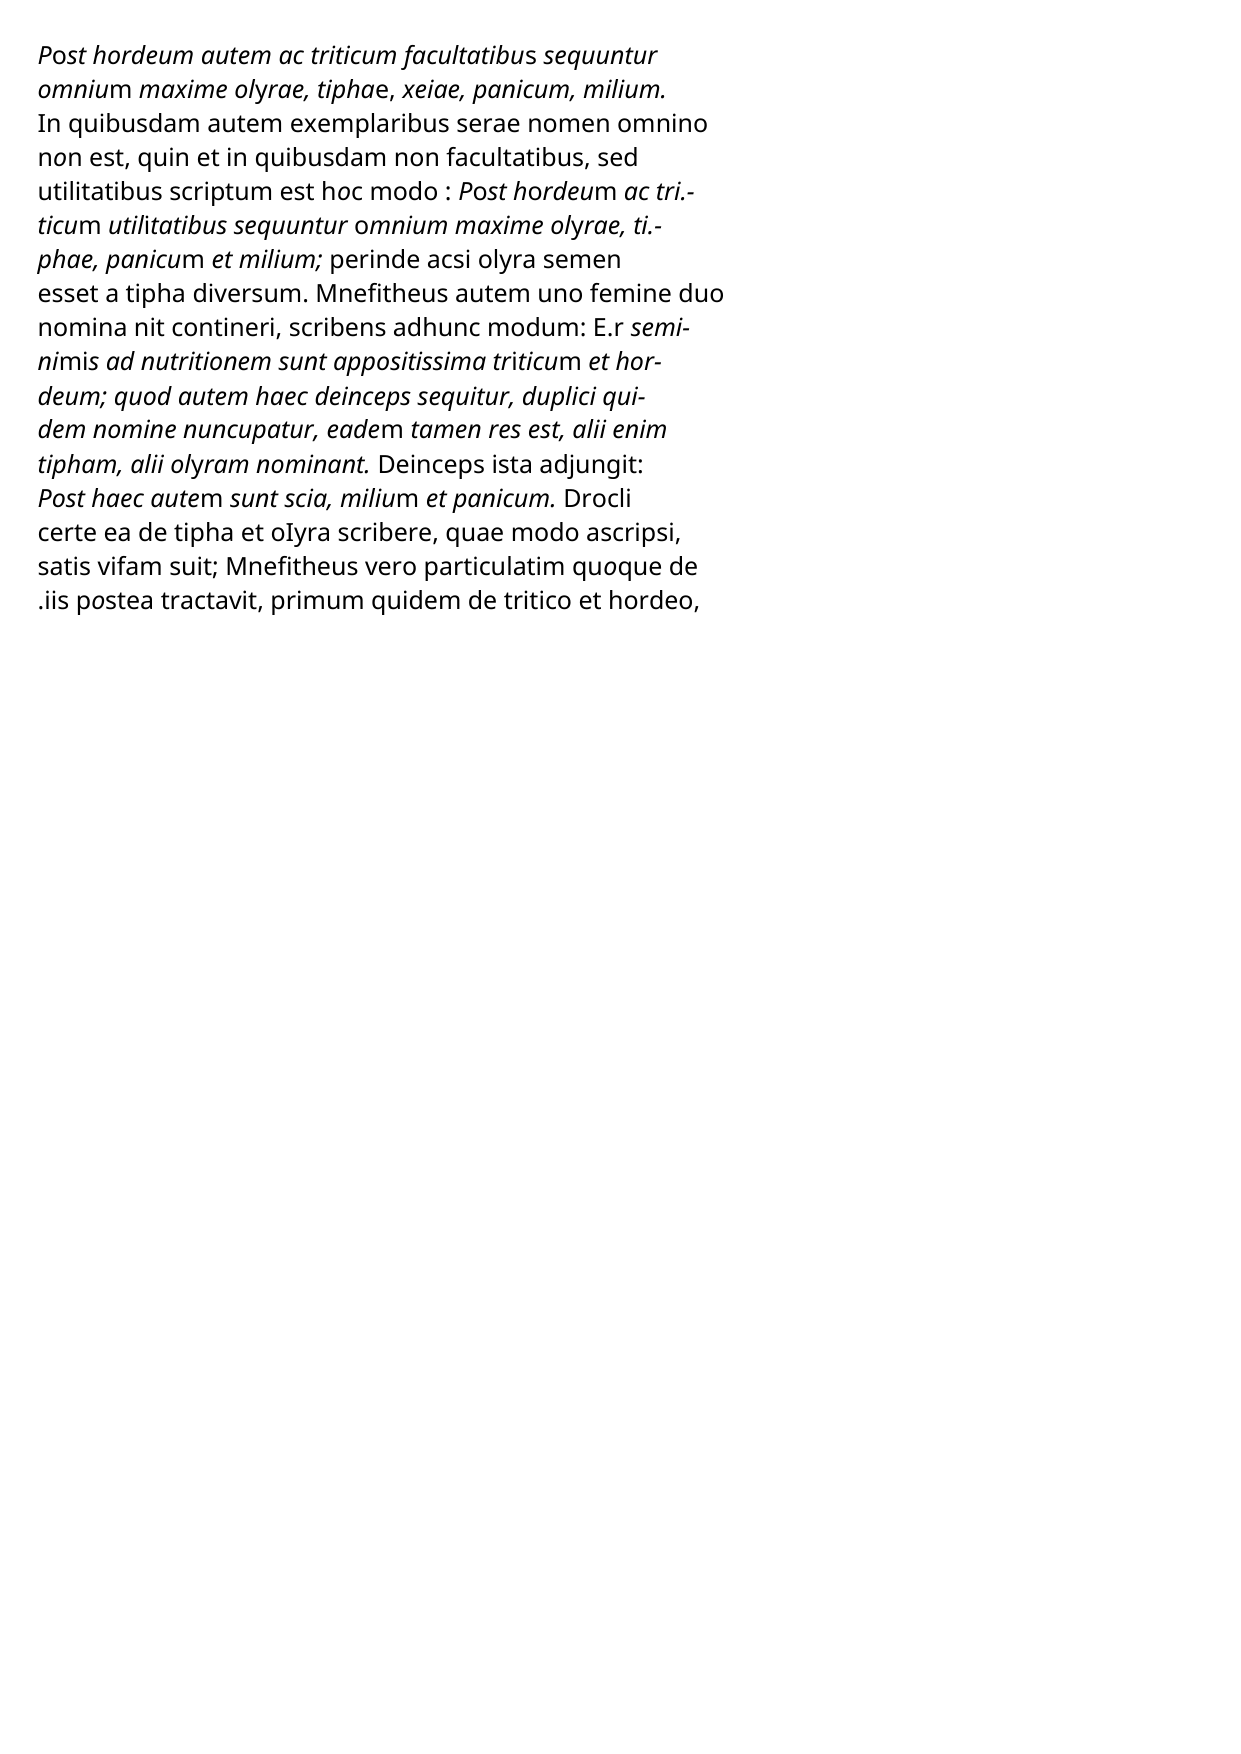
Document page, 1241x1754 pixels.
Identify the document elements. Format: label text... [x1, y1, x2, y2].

text Post hordeum autem ac triticum facultatibus sequuntur omnium maxime olyrae, tiphae, xeiae, panicum, milium. In quibusdam autem exemplaribus serae nomen omnino non est, quin et in quibusdam non facultatibus, sed utilitatibus scriptum est hoc modo : Post hordeum ac tri.- ticum utilitatibus sequuntur omnium maxime olyrae, ti.- phae, panicum et milium; perinde acsi olyra semen esset a tipha diversum. Mnefitheus autem uno femine duo nomina nit contineri, scribens adhunc modum: E.r semi- nimis ad nutritionem sunt appositissima triticum et hor- deum; quod autem haec deinceps sequitur, duplici qui- dem nomine nuncupatur, eadem tamen res est, alii enim tipham, alii olyram nominant. Deinceps ista adjungit: Post haec autem sunt scia, milium et panicum. Drocli certe ea de tipha et oIyra scribere, quae modo ascripsi, satis vifam suit; Mnefitheus vero particulatim quoque de .iis postea tractavit, primum quidem de tritico et hordeo, [37, 37, 1203, 617]
